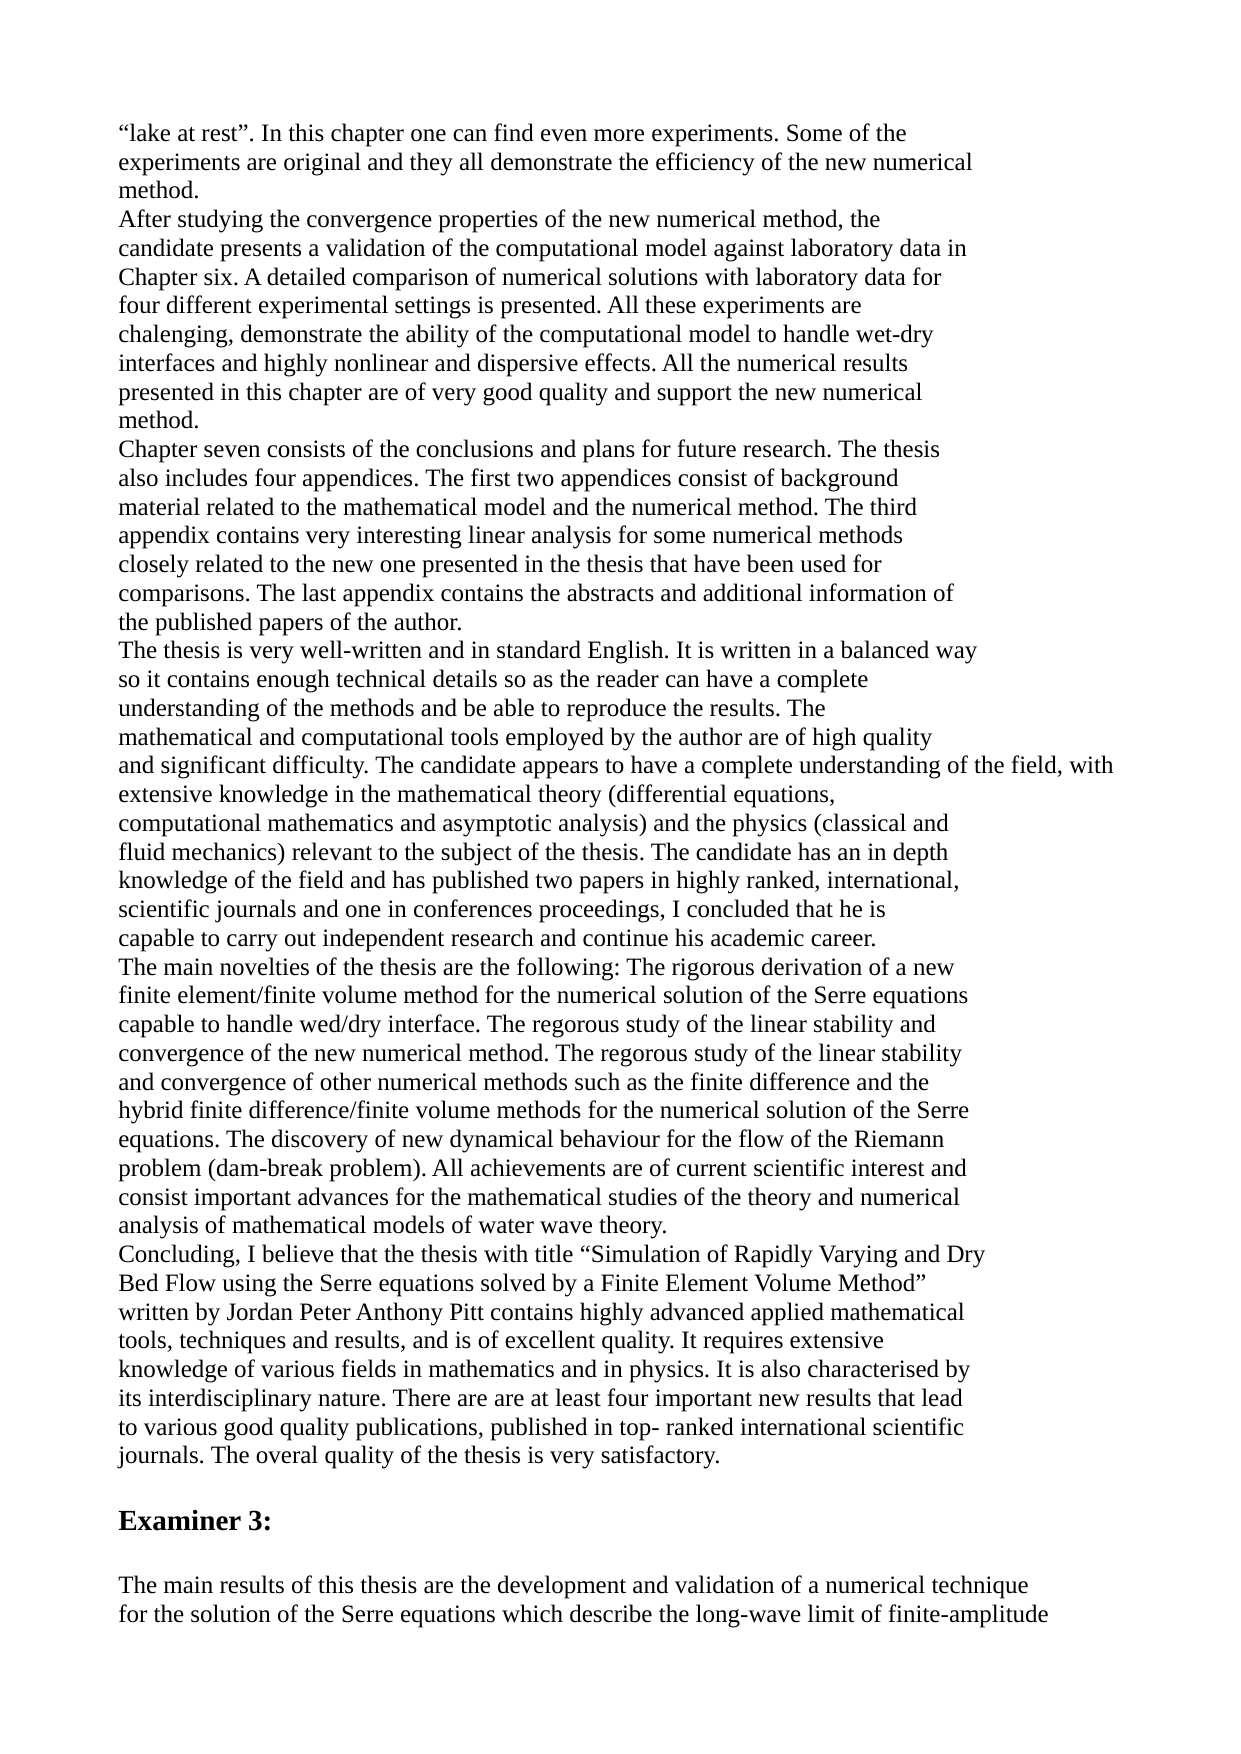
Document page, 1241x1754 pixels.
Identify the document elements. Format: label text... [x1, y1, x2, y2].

text also includes four appendices. The first two appendices consist of background [118, 463, 1122, 492]
text hybrid finite difference/finite volume methods for the numerical solution of the Serre [118, 1096, 1122, 1124]
text candidate presents a validation of the computational model against laboratory data in [118, 233, 1122, 262]
text comparisons. The last appendix contains the abstracts and additional information of [118, 578, 1122, 607]
text method. [118, 406, 1122, 434]
text interfaces and highly nonlinear and dispersive effects. All the numerical results [118, 348, 1122, 377]
text so it contains enough technical details so as the reader can have a complete [118, 664, 1122, 693]
text finite element/finite volume method for the numerical solution of the Serre equations [118, 981, 1122, 1009]
text and convergence of other numerical methods such as the finite difference and the [118, 1067, 1122, 1096]
text Bed Flow using the Serre equations solved by a Finite Element Volume Method” [118, 1268, 1122, 1297]
text convergence of the new numerical method. The regorous study of the linear stability [118, 1038, 1122, 1067]
text The main results of this thesis are the development and validation of a numerical technique [118, 1570, 1122, 1599]
text its interdisciplinary nature. There are are at least four important new results that lead [118, 1383, 1122, 1412]
text equations. The discovery of new dynamical behaviour for the flow of the Riemann [118, 1124, 1122, 1153]
text analysis of mathematical models of water wave theory. [118, 1211, 1122, 1239]
text Chapter six. A detailed comparison of numerical solutions with laboratory data for [118, 262, 1122, 291]
text mathematical and computational tools employed by the author are of high quality [118, 722, 1122, 751]
text “lake at rest”. In this chapter one can find even more experiments. Some of the [118, 118, 1122, 147]
text capable to handle wed/dry interface. The regorous study of the linear stability and [118, 1009, 1122, 1038]
text capable to carry out independent research and continue his academic career. [118, 923, 1122, 952]
text Concluding, I believe that the thesis with title “Simulation of Rapidly Varying and Dry [118, 1239, 1122, 1268]
text experiments are original and they all demonstrate the efficiency of the new numerical [118, 147, 1122, 176]
text the published papers of the author. [118, 607, 1122, 636]
text tools, techniques and results, and is of excellent quality. It requires extensive [118, 1326, 1122, 1354]
text and significant difficulty. The candidate appears to have a complete understanding of the field, with extensive knowledge in the mathematical theory (differential equations, [118, 751, 1122, 808]
text journals. The overal quality of the thesis is very satisfactory. [118, 1441, 1122, 1469]
text appendix contains very interesting linear analysis for some numerical methods [118, 521, 1122, 549]
text computational mathematics and asymptotic analysis) and the physics (classical and [118, 808, 1122, 837]
text four different experimental settings is presented. All these experiments are [118, 291, 1122, 319]
text written by Jordan Peter Anthony Pitt contains highly advanced applied mathematical [118, 1297, 1122, 1326]
text consist important advances for the mathematical studies of the theory and numerical [118, 1182, 1122, 1211]
text Chapter seven consists of the conclusions and plans for future research. The thesis [118, 434, 1122, 463]
text material related to the mathematical model and the numerical method. The third [118, 492, 1122, 521]
text to various good quality publications, published in top- ranked international scientific [118, 1412, 1122, 1441]
text chalenging, demonstrate the ability of the computational model to handle wet-dry [118, 319, 1122, 348]
text for the solution of the Serre equations which describe the long-wave limit of finite-amplitude [118, 1599, 1122, 1627]
text knowledge of the field and has published two papers in highly ranked, international, [118, 866, 1122, 894]
text fluid mechanics) relevant to the subject of the thesis. The candidate has an in depth [118, 837, 1122, 866]
text method. [118, 176, 1122, 204]
text After studying the convergence properties of the new numerical method, the [118, 204, 1122, 233]
text presented in this chapter are of very good quality and support the new numerical [118, 377, 1122, 406]
text The thesis is very well-written and in standard English. It is written in a balanced way [118, 636, 1122, 664]
text knowledge of various fields in mathematics and in physics. It is also characterised by [118, 1354, 1122, 1383]
text understanding of the methods and be able to reproduce the results. The [118, 693, 1122, 722]
text scientific journals and one in conferences proceedings, I concluded that he is [118, 894, 1122, 923]
text closely related to the new one presented in the thesis that have been used for [118, 549, 1122, 578]
text problem (dam-break problem). All achievements are of current scientific interest and [118, 1153, 1122, 1182]
text The main novelties of the thesis are the following: The rigorous derivation of a new [118, 952, 1122, 981]
text Examiner 3: [118, 1503, 1122, 1536]
